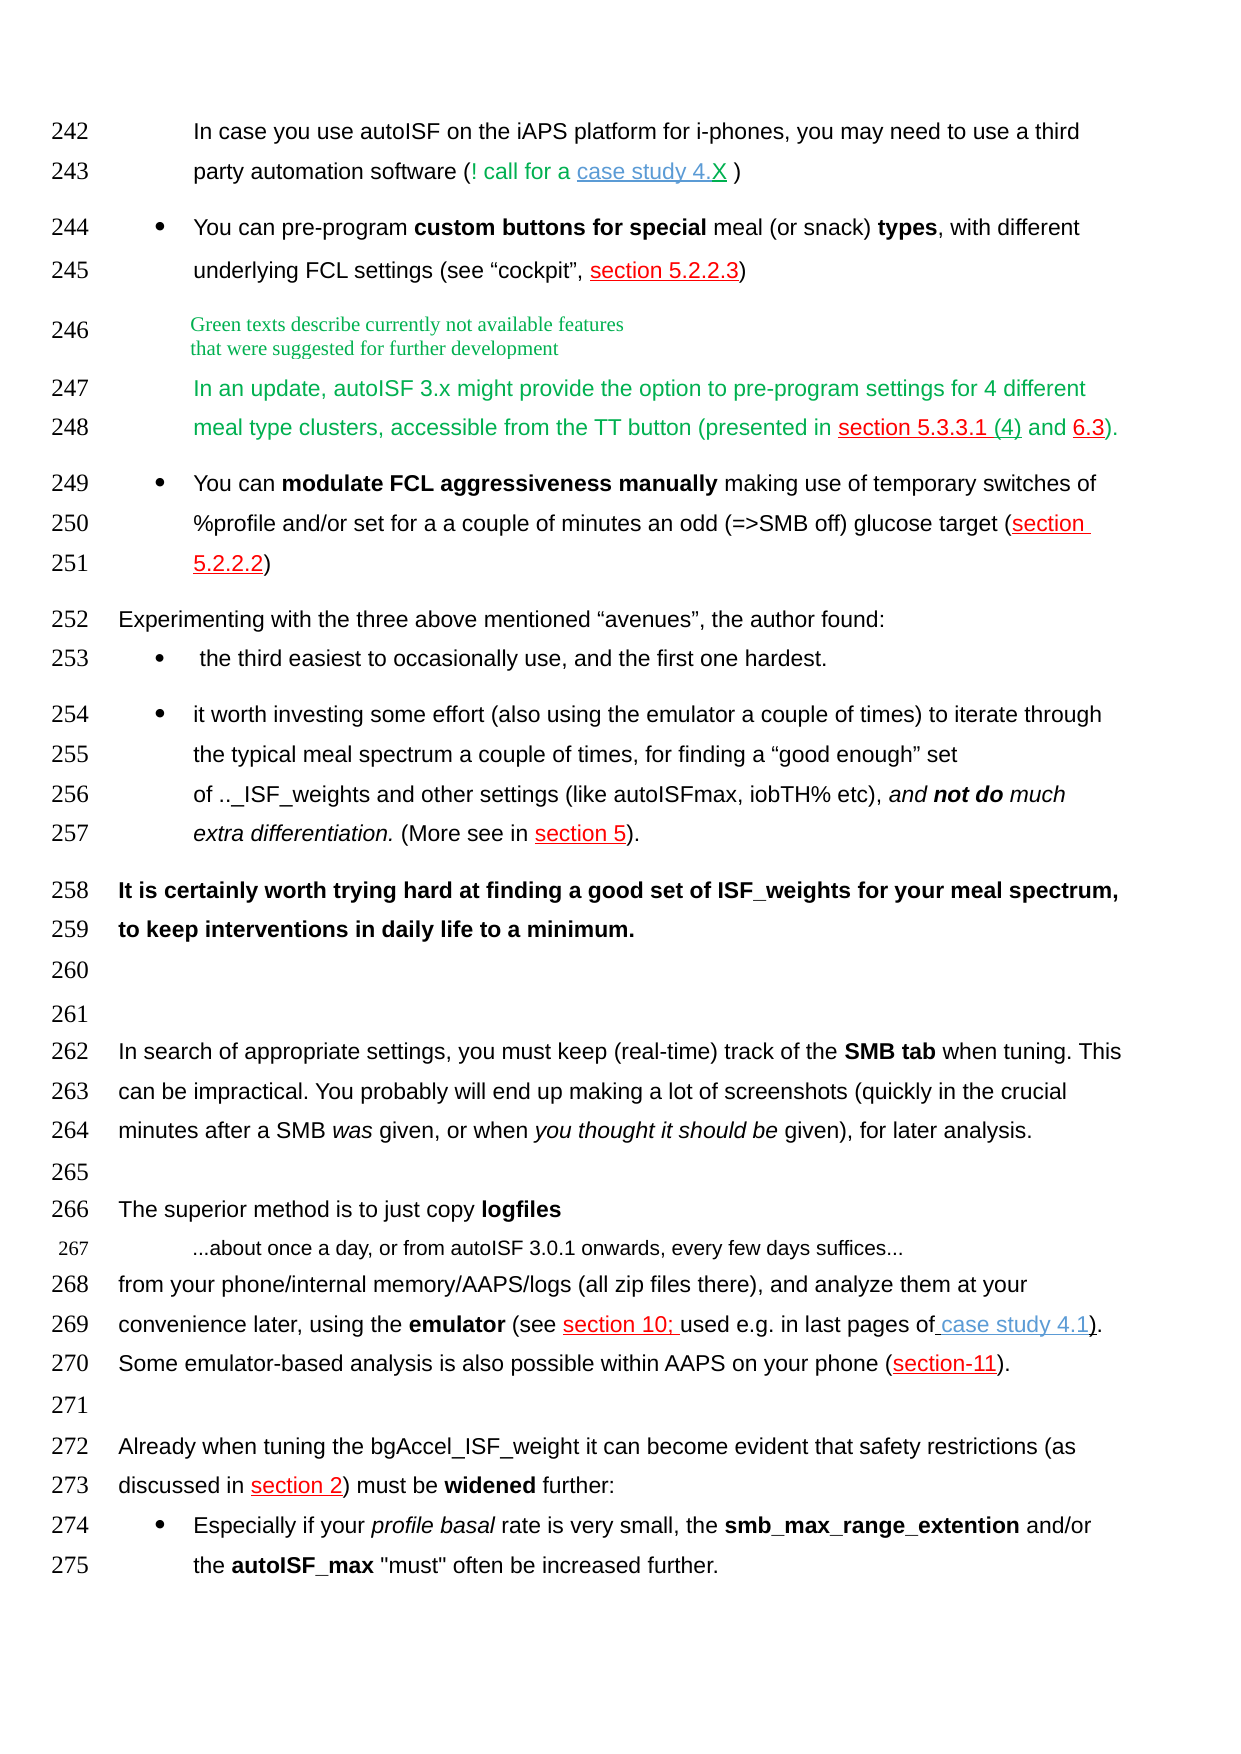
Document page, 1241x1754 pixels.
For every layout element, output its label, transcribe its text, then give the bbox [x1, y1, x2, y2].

text It is certainly worth trying hard at finding a good set of ISF_weights for your meal spectrum, to keep interventions in daily life to a minimum. [118, 877, 1122, 942]
list it worth investing some effort (also using the emulator a couple of times) to iterate through the typical meal spectrum a couple of times, for finding a “good enough” set of .._ISF_weights and other settings (like autoISFmax, iobTH% etc), and not do much extra differentiation. (More see in section 5). [156, 701, 1122, 847]
list Green texts describe currently not available features that were suggested for further development [190, 312, 628, 358]
list [175, 304, 643, 366]
text from your phone/internal memory/AAPS/logs (all zip files there), and analyze them at your convenience later, using the emulator (see section 10; used e.g. in last pages of case study 4.1). Some emulator-based analysis is also possible within AAPS on your phone (section-11). [118, 1271, 1122, 1377]
list Especially if your profile basal rate is very small, the smb_max_range_extention and/or the autoISF_max "must" often be increased further. [156, 1512, 1122, 1578]
text In search of appropriate settings, you must keep (real-time) track of the SMB tab when tuning. This can be impractical. You probably will end up making a lot of screenshots (quickly in the crucial minutes after a SMB was given, or when you thought it should be given), for later analysis. [118, 1038, 1122, 1143]
list You can modulate FCL aggressiveness manually making use of temporary switches of %profile and/or set for a a couple of minutes an odd (=>SMB off) glucose target (section 5.2.2.2) [156, 470, 1122, 576]
list In an update, autoISF 3.x might provide the option to pre-program settings for 4 different meal type clusters, accessible from the TT button (presented in section 5.3.3.1 (4) and 6.3). [193, 374, 1122, 440]
list In case you use autoISF on the iAPS platform for i-phones, you may need to use a third party automation software (! call for a case study 4.X ) [193, 118, 1122, 184]
list You can pre-program custom buttons for special meal (or snack) types, with different underlying FCL settings (see “cockpit”, section 5.2.2.3) [156, 214, 1122, 284]
text ...about once a day, or from autoISF 3.0.1 onwards, every few days suffices... [192, 1236, 1122, 1259]
list the third easiest to occasionally use, and the first one hardest. [156, 645, 1122, 672]
text Already when tuning the bgAccel_ISF_weight it can become evident that safety restrictions (as discussed in section 2) must be widened further: [118, 1433, 1122, 1499]
text The superior method is to just copy logfiles [118, 1196, 1122, 1222]
text Experimenting with the three above mentioned “avenues”, the author found: [118, 606, 1122, 632]
